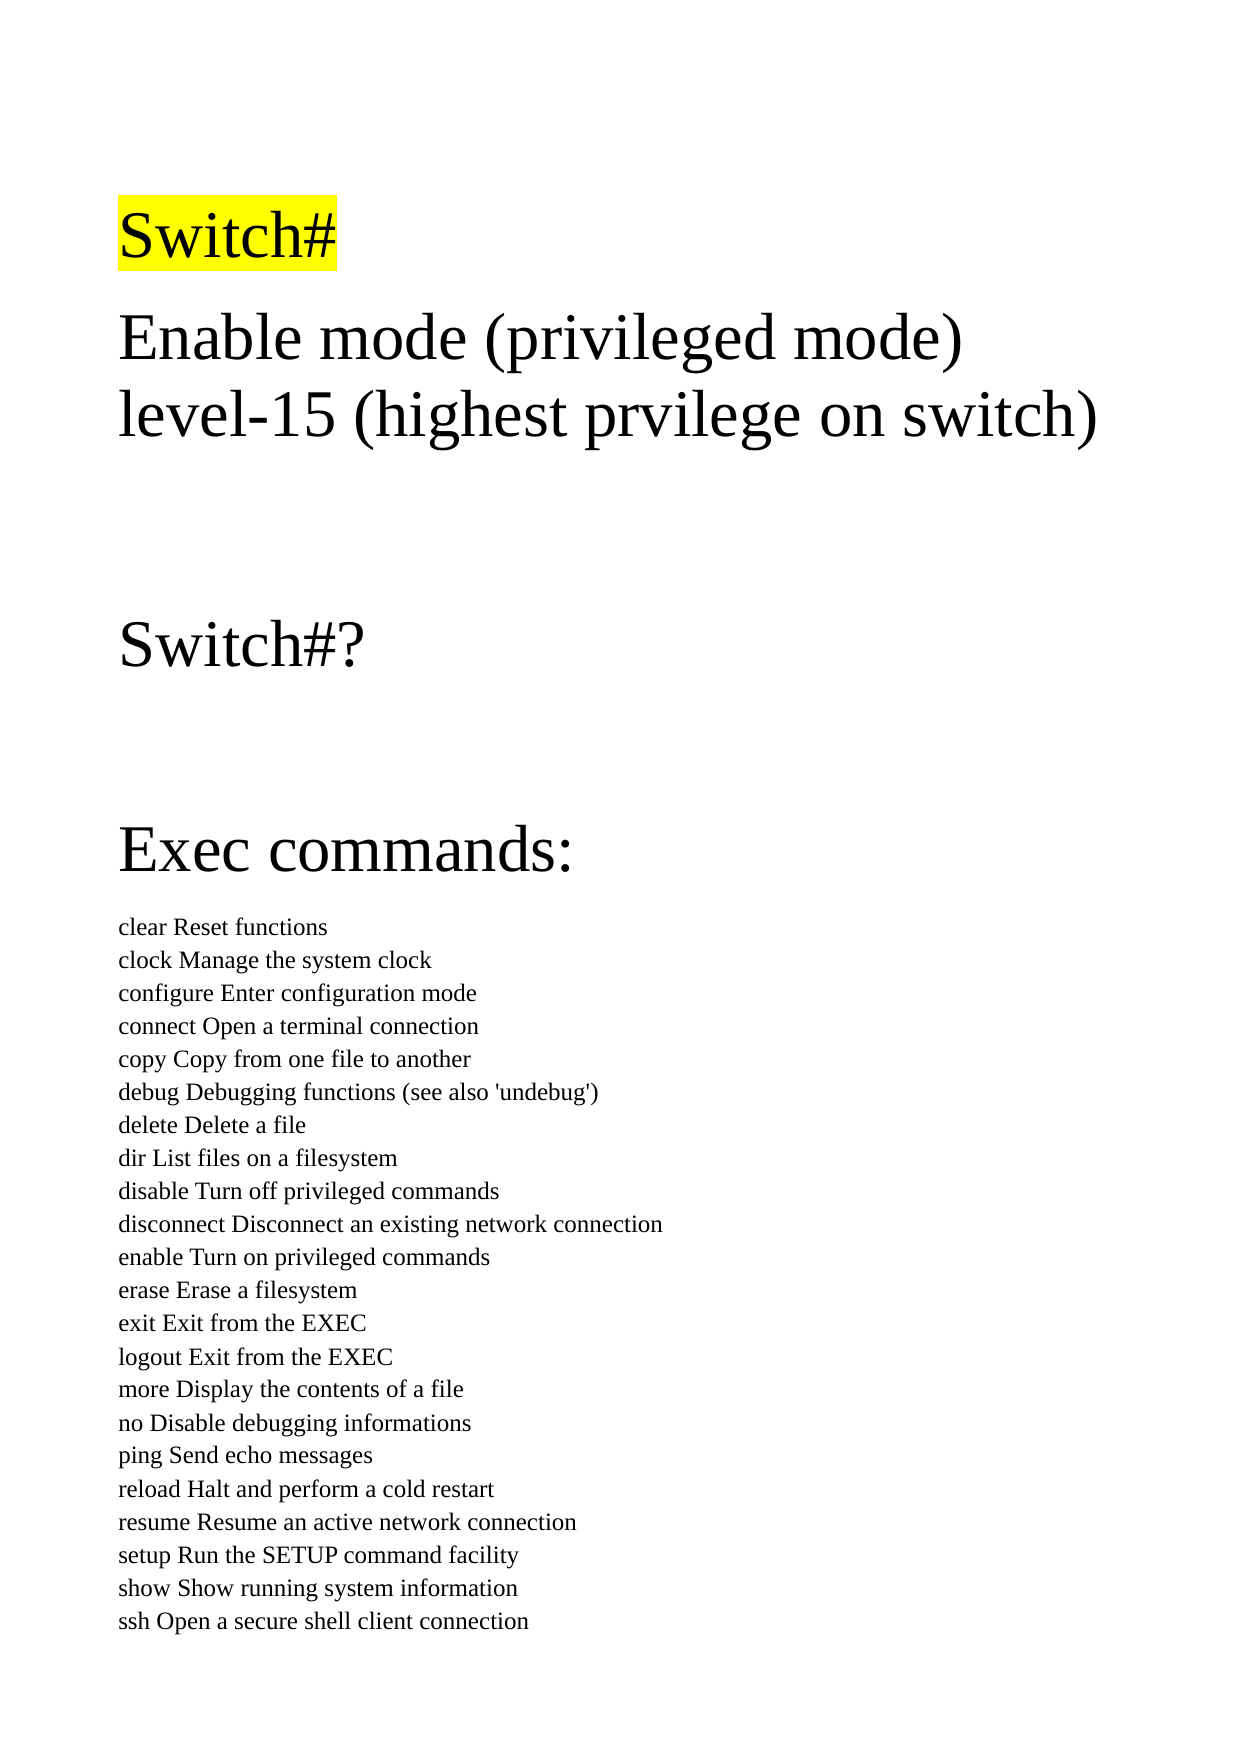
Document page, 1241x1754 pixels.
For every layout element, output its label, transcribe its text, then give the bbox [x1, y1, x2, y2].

text delete Delete a file [118, 1110, 1122, 1139]
text no Disable debugging informations [118, 1408, 1122, 1436]
text exit Exit from the EXEC [118, 1308, 1122, 1337]
text more Display the contents of a file [118, 1374, 1122, 1403]
text debug Debugging functions (see also 'undebug') [118, 1077, 1122, 1106]
text show Show running system information [118, 1573, 1122, 1601]
text reload Halt and perform a cold restart [118, 1474, 1122, 1502]
text erase Erase a filesystem [118, 1276, 1122, 1304]
text Switch# [118, 195, 1122, 271]
text disconnect Disconnect an existing network connection [118, 1209, 1122, 1238]
text logout Exit from the EXEC [118, 1342, 1122, 1370]
text dir List files on a filesystem [118, 1143, 1122, 1172]
text ssh Open a secure shell client connection [118, 1606, 1122, 1634]
text setup Run the SETUP command facility [118, 1540, 1122, 1568]
text disable Turn off privileged commands [118, 1176, 1122, 1205]
text Enable mode (privileged mode) level-15 (highest prvilege on switch) [118, 297, 1122, 451]
text clock Manage the system clock [118, 945, 1122, 974]
text Exec commands: [118, 809, 1122, 886]
text clear Reset functions [118, 912, 1122, 941]
text copy Copy from one file to another [118, 1044, 1122, 1073]
text resume Resume an active network connection [118, 1507, 1122, 1535]
text connect Open a terminal connection [118, 1011, 1122, 1040]
text enable Turn on privileged commands [118, 1242, 1122, 1271]
text ping Send echo messages [118, 1441, 1122, 1469]
text configure Enter configuration mode [118, 978, 1122, 1007]
text Switch#? [118, 604, 1122, 681]
